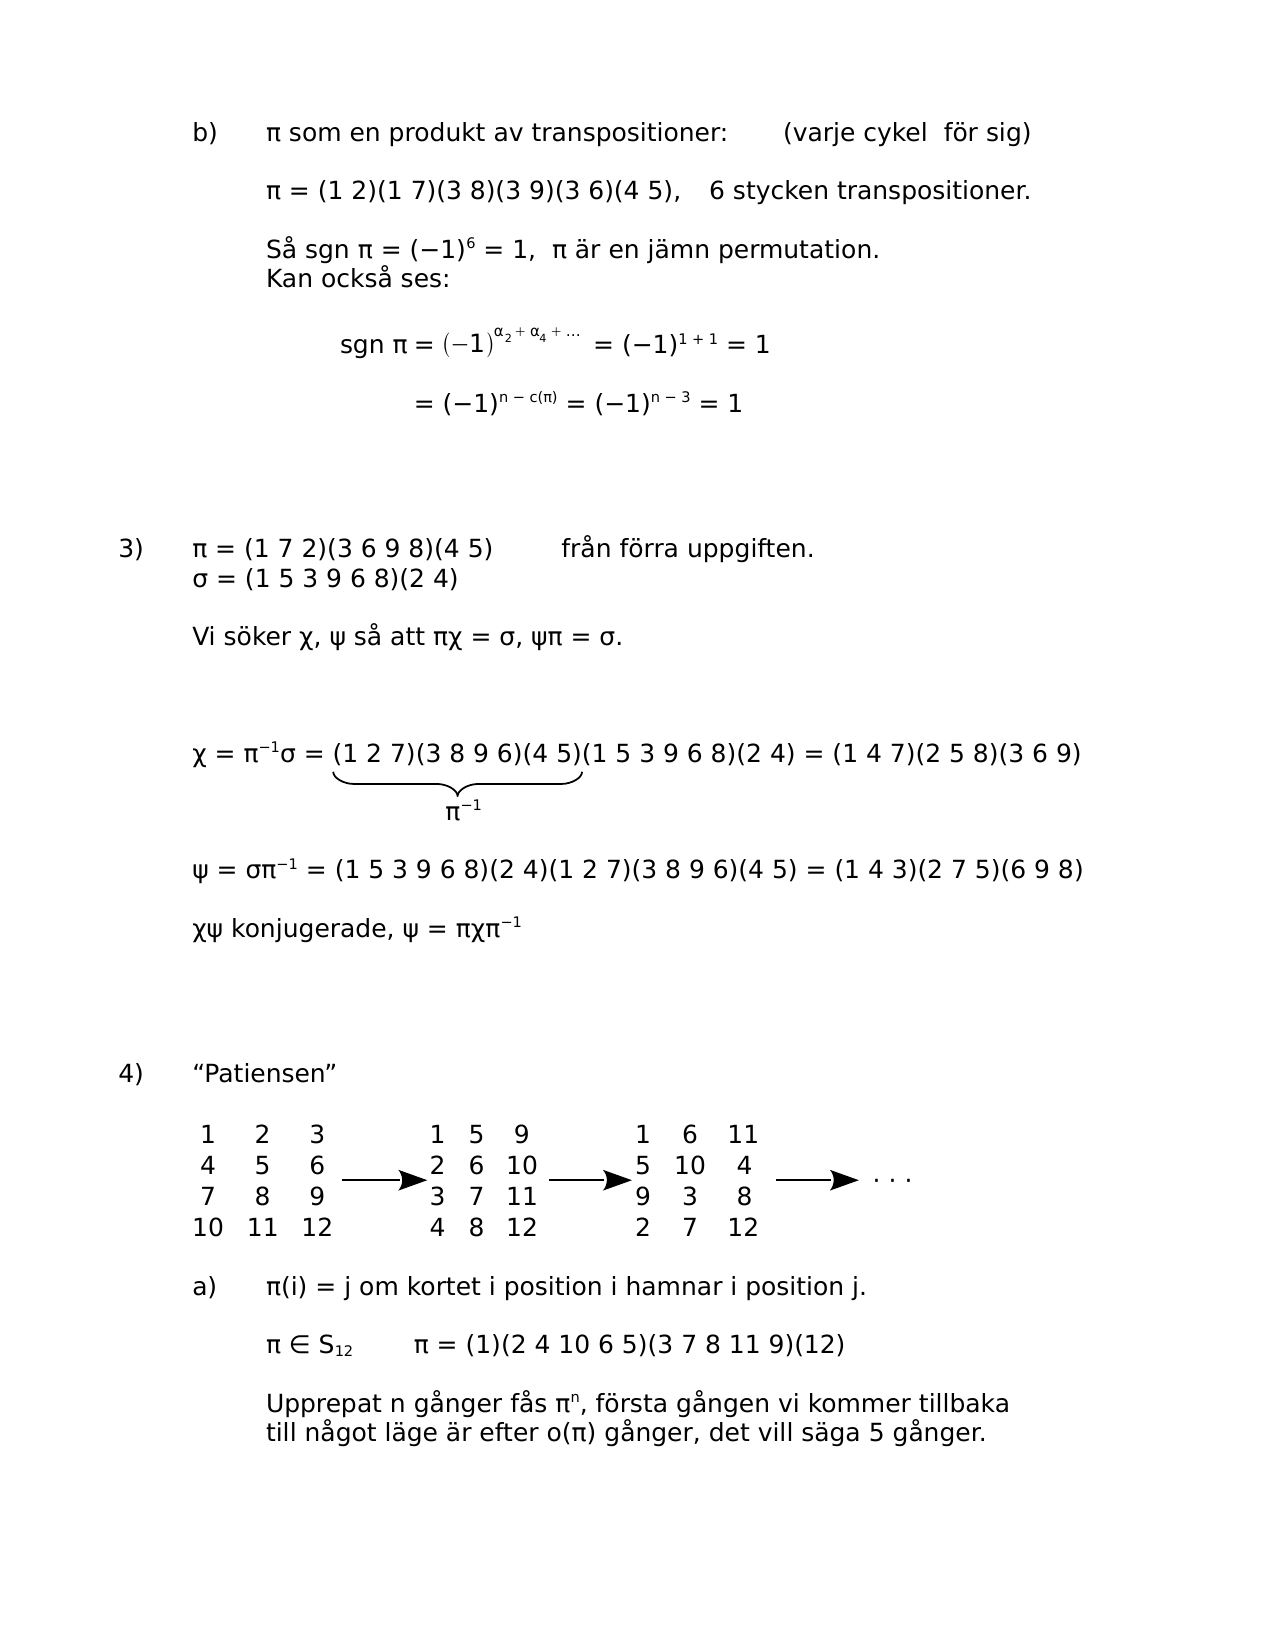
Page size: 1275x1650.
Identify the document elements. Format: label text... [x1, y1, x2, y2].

text sgn π = = (−1)1 + 1 = 1 [118, 322, 1157, 360]
text π−1 [118, 797, 1157, 826]
text a) π(i) = j om kortet i position i hamnar i position j. [118, 1272, 1157, 1302]
text π = (1 2)(1 7)(3 8)(3 9)(3 6)(4 5), 6 stycken transpositioner. [118, 176, 1157, 206]
text 4) “Patiensen” [118, 1060, 1157, 1089]
text Så sgn π = (−1)6 = 1, π är en jämn permutation. [118, 235, 1157, 264]
text ⋅ ⋅ ⋅ [118, 1118, 1157, 1243]
text χψ konjugerade, ψ = πχπ−1 [118, 914, 1157, 943]
text Kan också ses: [118, 264, 1157, 293]
text = (−1)n − c(π) = (−1)n − 3 = 1 [118, 389, 1157, 418]
text till något läge är efter o(π) gånger, det vill säga 5 gånger. [118, 1418, 1157, 1447]
text π ∈ S12 π = (1)(2 4 10 6 5)(3 7 8 11 9)(12) [118, 1331, 1157, 1360]
text ψ = σπ−1 = (1 5 3 9 6 8)(2 4)(1 2 7)(3 8 9 6)(4 5) = (1 4 3)(2 7 5)(6 9 8) [118, 856, 1157, 885]
text b) π som en produkt av transpositioner: (varje cykel för sig) [118, 118, 1157, 147]
text σ = (1 5 3 9 6 8)(2 4) [118, 564, 1157, 593]
text χ = π−1σ = (1 2 7)(3 8 9 6)(4 5)(1 5 3 9 6 8)(2 4) = (1 4 7)(2 5 8)(3 6 9) [118, 739, 1157, 768]
text 3) π = (1 7 2)(3 6 9 8)(4 5) från förra uppgiften. [118, 535, 1157, 564]
text Upprepat n gånger fås πn, första gången vi kommer tillbaka [118, 1389, 1157, 1418]
text Vi söker χ, ψ så att πχ = σ, ψπ = σ. [118, 622, 1157, 651]
